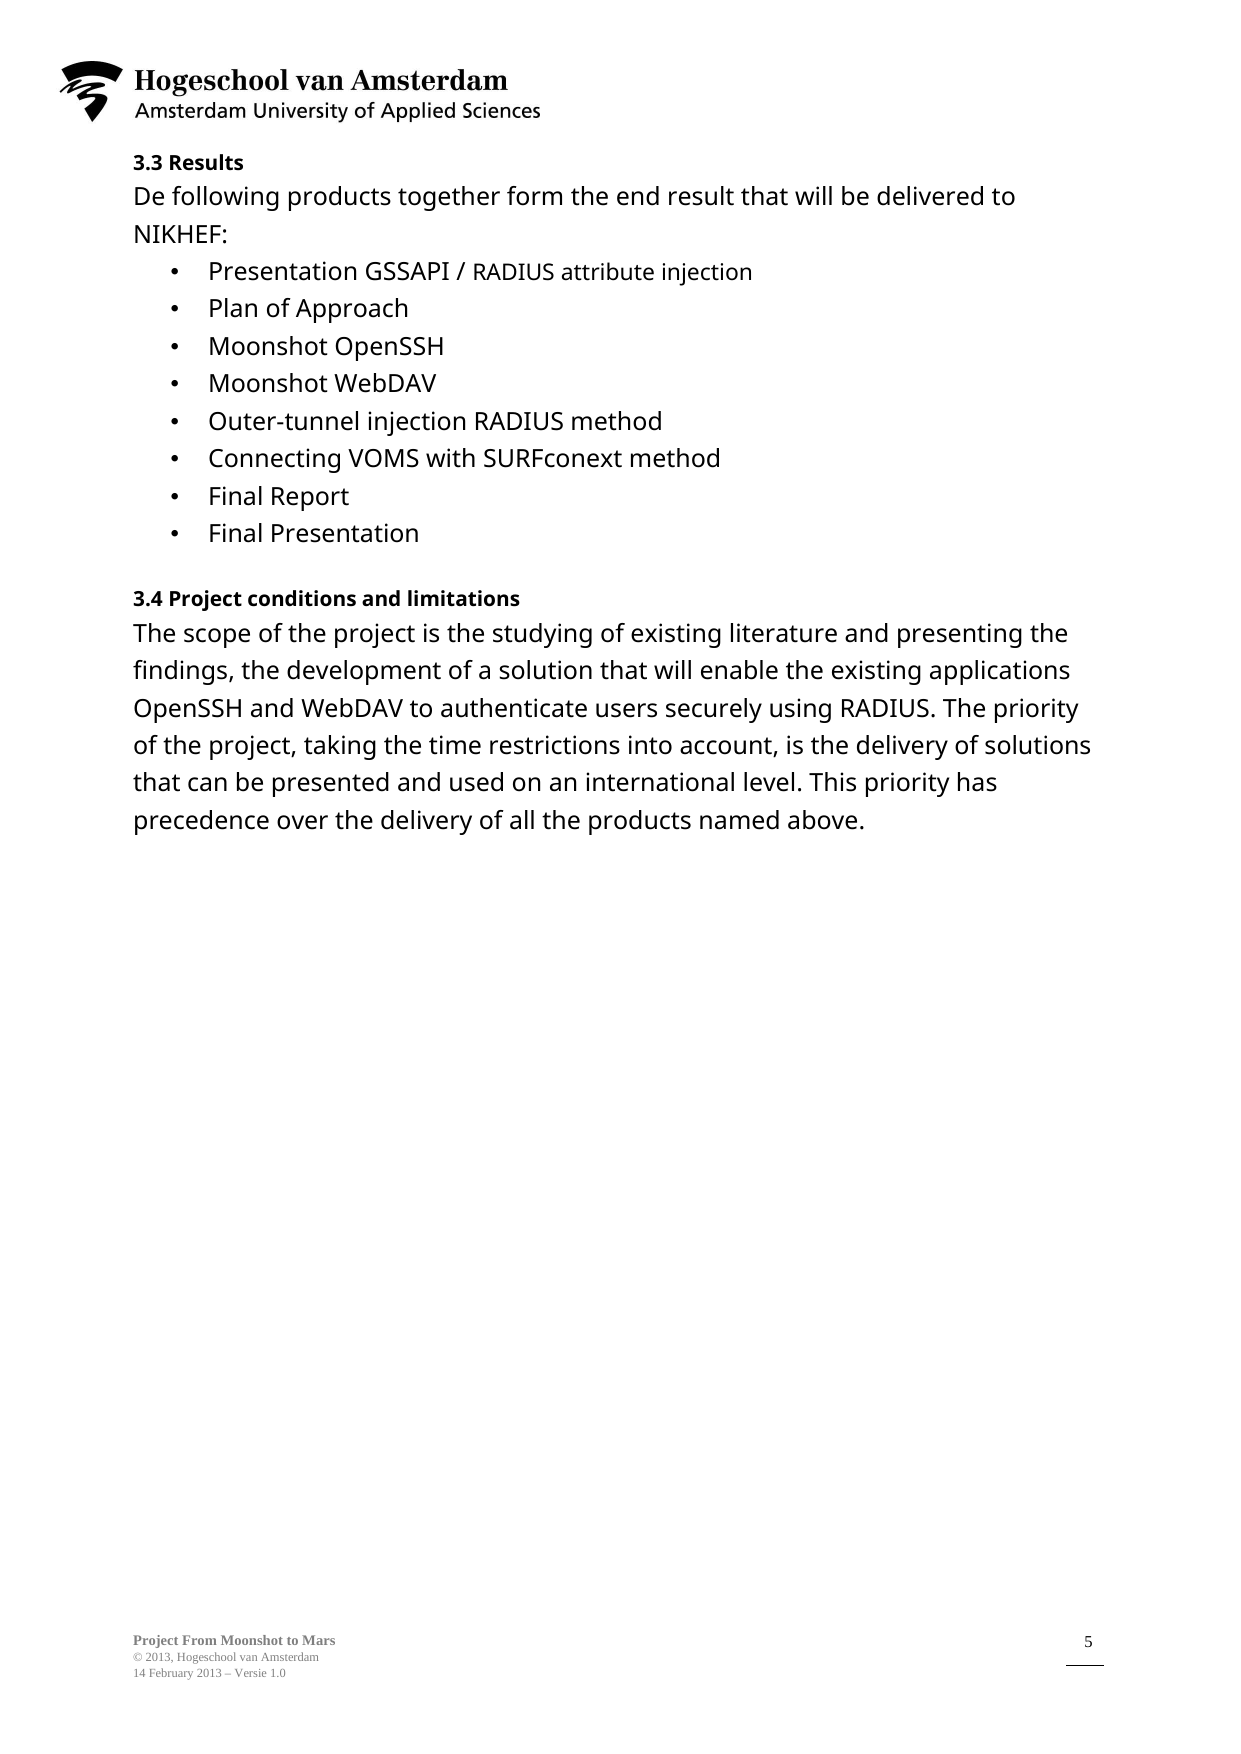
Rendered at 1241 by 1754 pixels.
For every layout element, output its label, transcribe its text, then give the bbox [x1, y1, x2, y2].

list Final Report [170, 478, 1092, 512]
list Outer-tunnel injection RADIUS method [170, 403, 1092, 437]
text De following products together form the end result that will be delivered to NIKHEF: [133, 179, 1092, 250]
text 3.4 Project conditions and limitations [133, 584, 1092, 613]
list Plan of Approach [170, 291, 1092, 325]
picture [0, 0, 622, 123]
list Final Presentation [170, 516, 1092, 549]
text 3.3 Results [133, 148, 1092, 176]
list Presentation GSSAPI / RADIUS attribute injection [170, 254, 1092, 288]
list Moonshot WebDAV [170, 366, 1092, 400]
list Connecting VOMS with SURFconext method [170, 441, 1092, 475]
text The scope of the project is the studying of existing literature and presenting the findings, the development of a solution that will enable the existing applications OpenSSH and WebDAV to authenticate users securely using RADIUS. The priority of the project, taking the time restrictions into account, is the delivery of solutions that can be presented and used on an international level. This priority has precedence over the delivery of all the products named above. [133, 615, 1092, 836]
list Moonshot OpenSSH [170, 328, 1092, 363]
